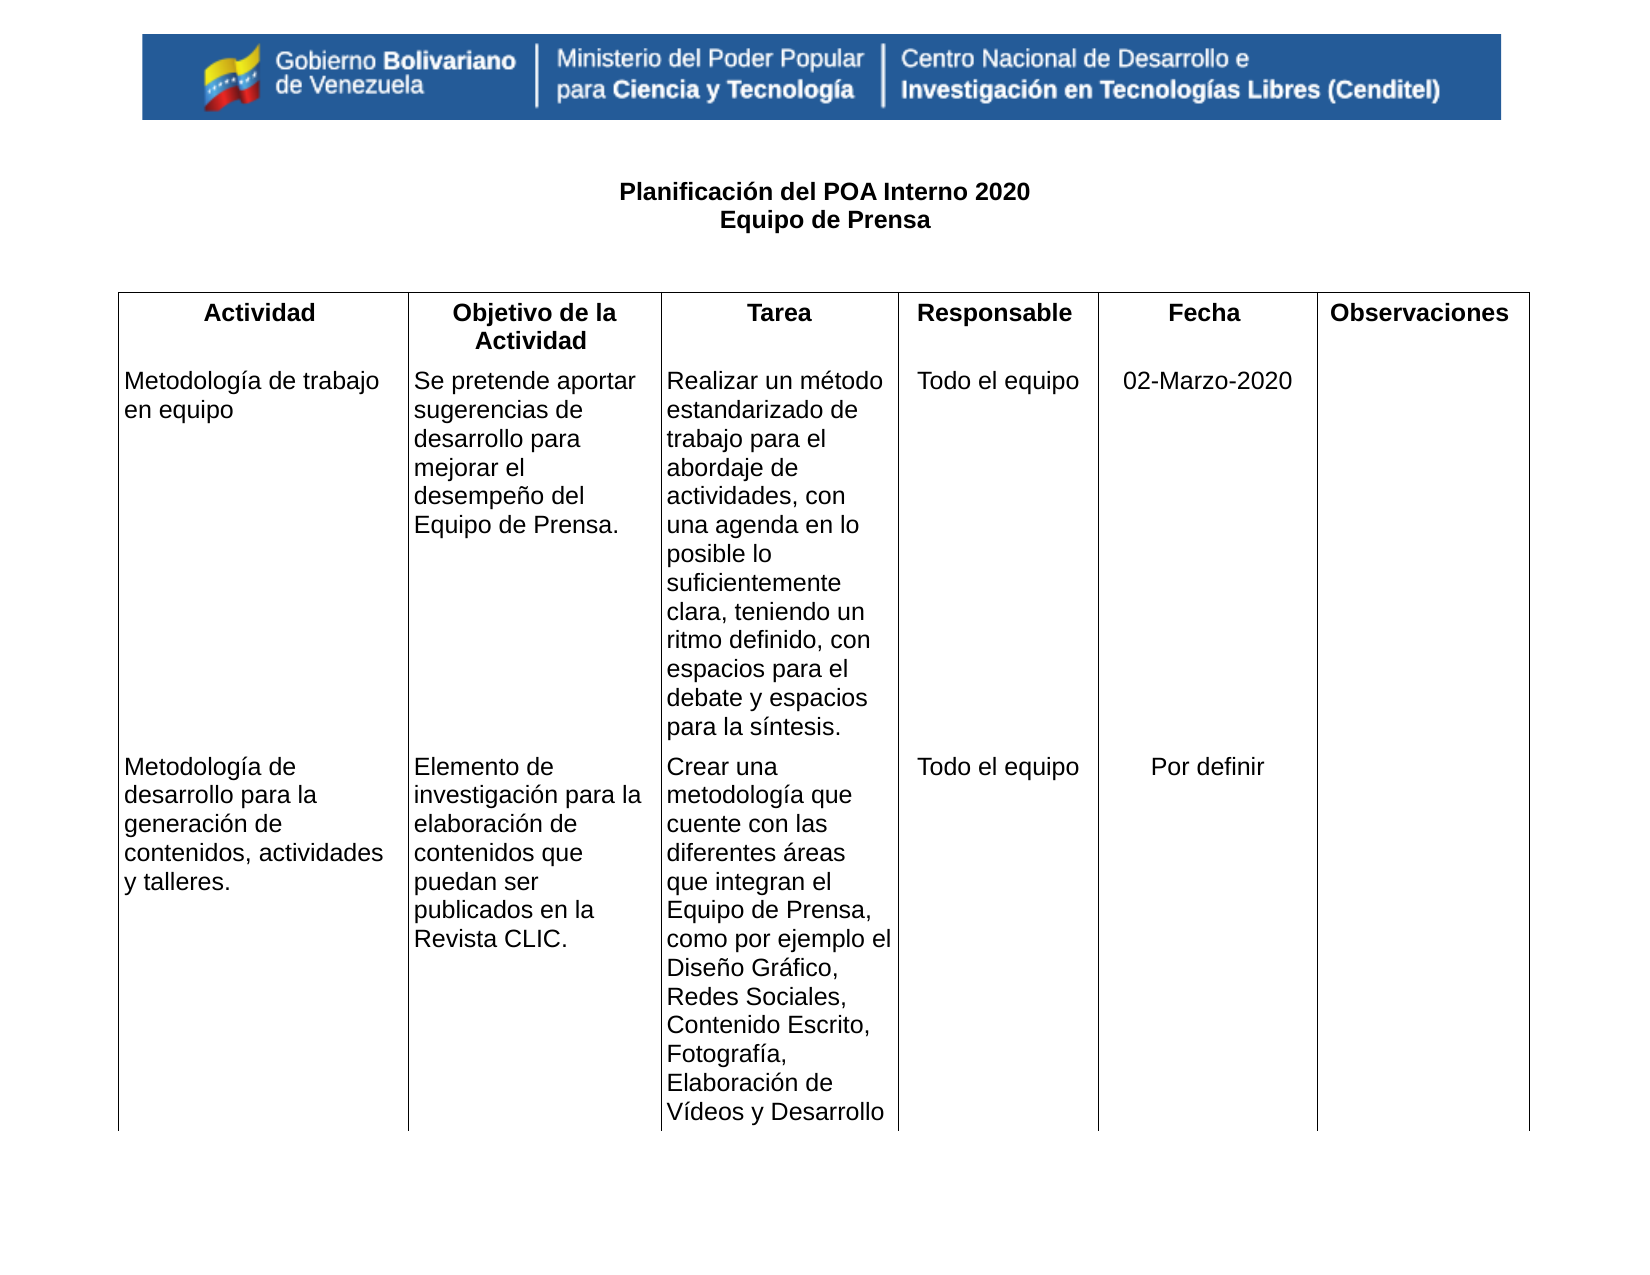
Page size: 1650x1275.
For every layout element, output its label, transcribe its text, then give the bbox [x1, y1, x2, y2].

table_cell Se pretende aportar sugerencias de desarrollo para mejorar el desempeño del Equipo de Prensa. [409, 361, 661, 746]
table_cell Todo el equipo [899, 361, 1098, 746]
text Equipo de Prensa [118, 206, 1532, 234]
table_header Actividad [119, 293, 408, 361]
picture [142, 34, 1502, 120]
table_cell 02-Marzo-2020 [1099, 361, 1317, 746]
text Planificación del POA Interno 2020 [118, 177, 1532, 206]
table_cell Elemento de investigación para la elaboración de contenidos que puedan ser publicados en la Revista CLIC. [409, 746, 661, 1131]
table_header Objetivo de la Actividad [409, 293, 661, 361]
table_cell Crear una metodología que cuente con las diferentes áreas que integran el Equipo de Prensa, como por ejemplo el Diseño Gráfico, Redes Sociales, Contenido Escrito, Fotografía, Elaboración de Vídeos y Desarrollo [662, 746, 898, 1131]
table_cell [1318, 361, 1529, 746]
table_cell Todo el equipo [899, 746, 1098, 1131]
table_header Observaciones [1318, 293, 1529, 361]
table_header Fecha [1099, 293, 1317, 361]
table_header Responsable [899, 293, 1098, 361]
table_cell Realizar un método estandarizado de trabajo para el abordaje de actividades, con una agenda en lo posible lo suficientemente clara, teniendo un ritmo definido, con espacios para el debate y espacios para la síntesis. [662, 361, 898, 746]
table_cell Metodología de trabajo en equipo [119, 361, 408, 746]
table_cell Por definir [1099, 746, 1317, 1131]
table_cell Metodología de desarrollo para la generación de contenidos, actividades y talleres. [119, 746, 408, 1131]
table_header Tarea [662, 293, 898, 361]
table_cell [1318, 746, 1529, 1131]
